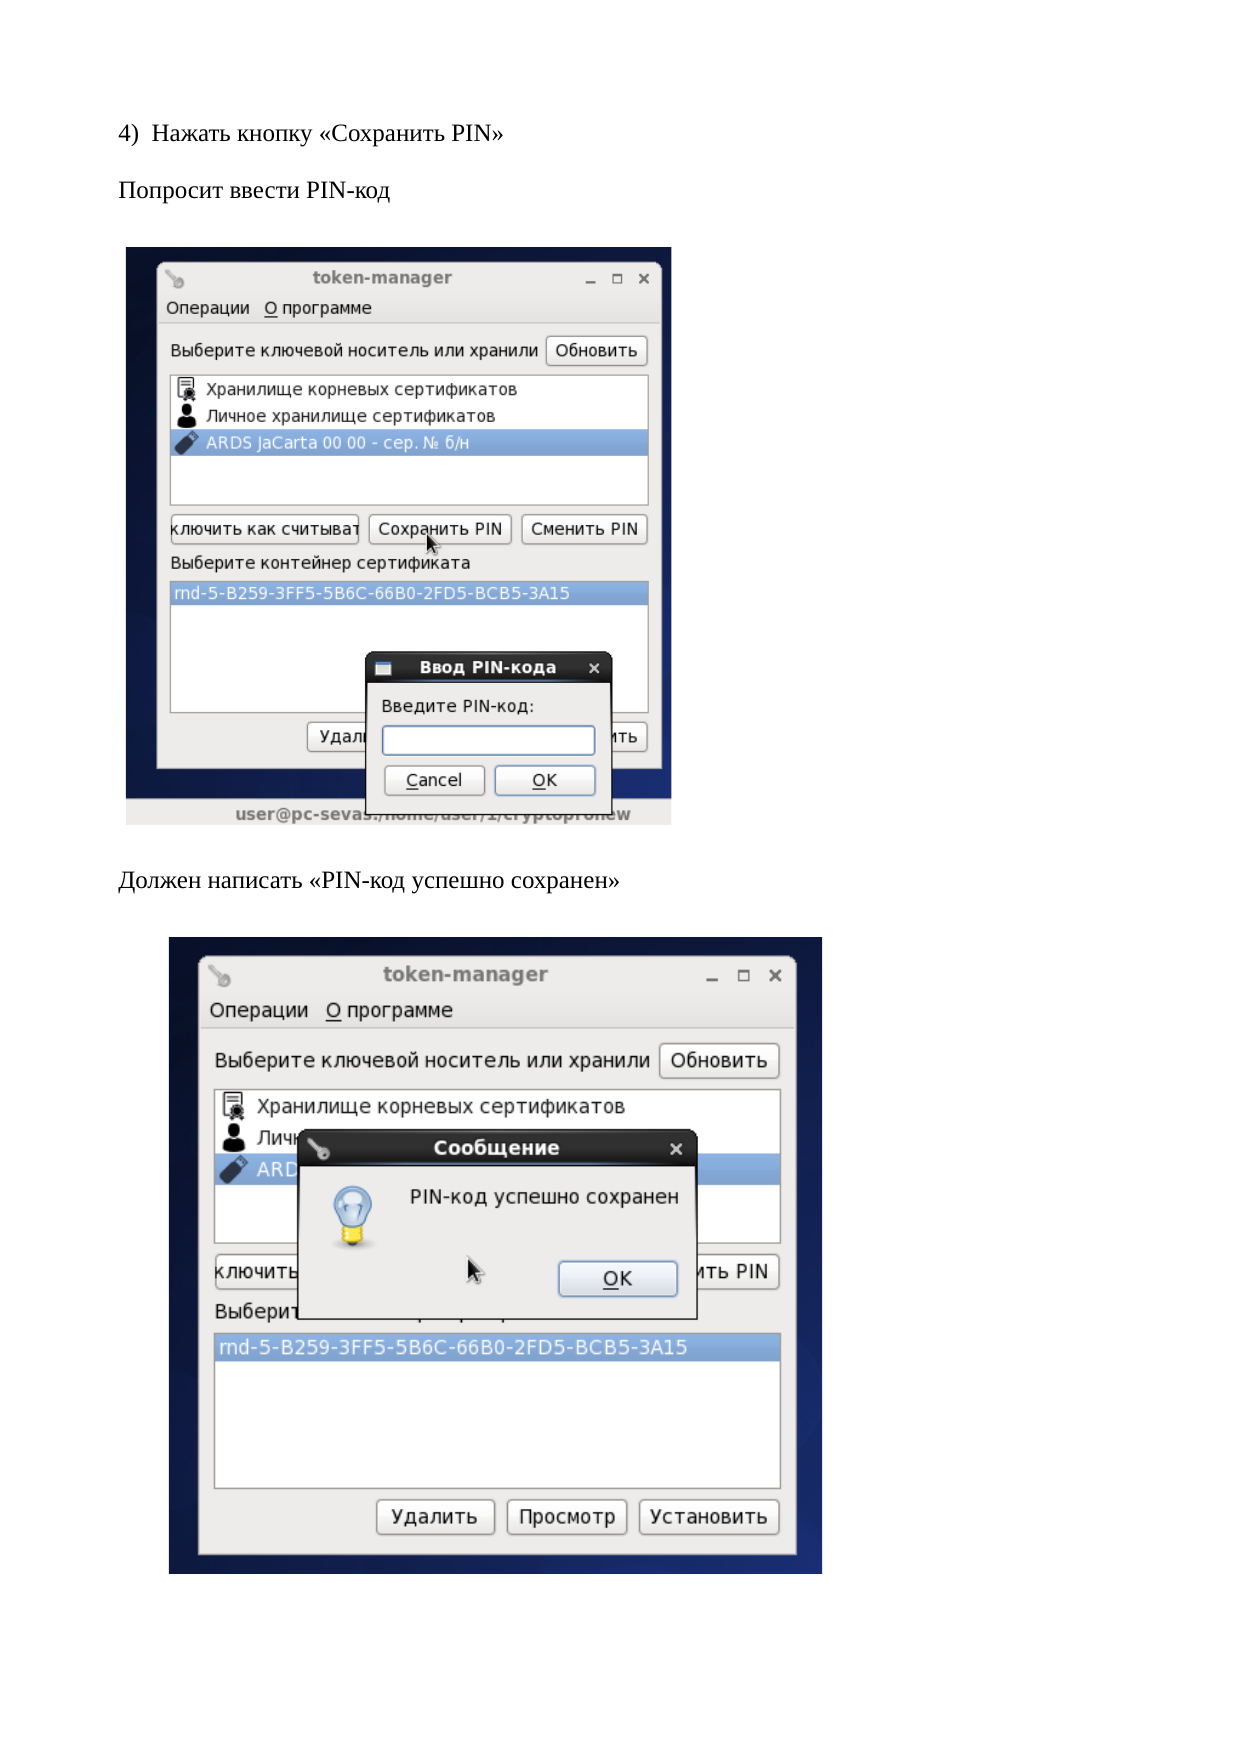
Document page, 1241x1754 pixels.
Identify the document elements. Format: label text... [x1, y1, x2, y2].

text Попросит ввести PIN-код [118, 176, 1122, 204]
picture [168, 937, 823, 1574]
text 4) Нажать кнопку «Сохранить PIN» [118, 118, 1122, 147]
text Должен написать «PIN-код успешно сохранен» [118, 866, 1122, 894]
picture [125, 247, 672, 825]
